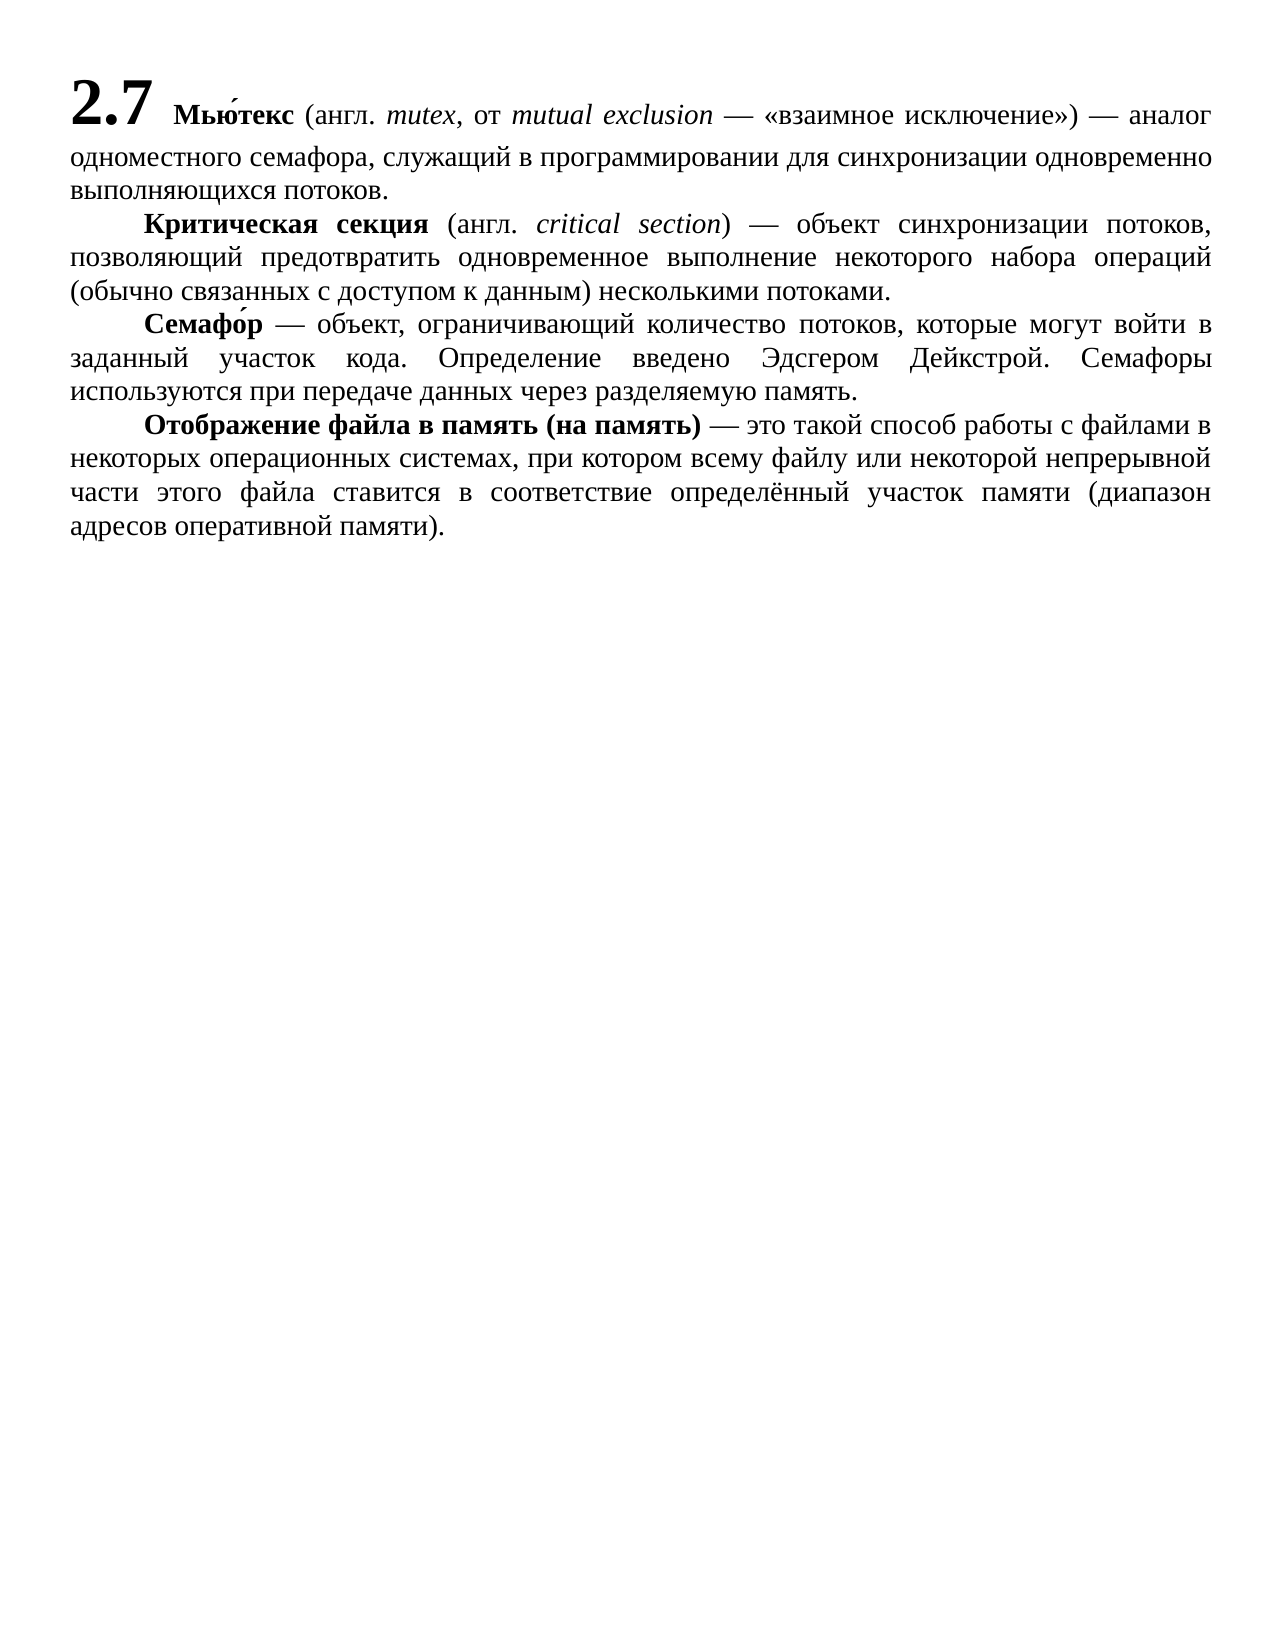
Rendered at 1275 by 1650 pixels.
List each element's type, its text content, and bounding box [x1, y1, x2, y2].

text Семафо́р — объект, ограничивающий количество потоков, которые могут войти в заданный участок кода. Определение введено Эдсгером Дейкстрой. Семафоры используются при передаче данных через разделяемую память. [70, 306, 1212, 407]
text 2.7 Мью́текс (англ. mutex, от mutual exclusion — «взаимное исключение») — аналог одноместного семафора, служащий в программировании для синхронизации одновременно выполняющихся потоков. [70, 62, 1212, 206]
text Критическая секция (англ. critical section) — объект синхронизации потоков, позволяющий предотвратить одновременное выполнение некоторого набора операций (обычно связанных с доступом к данным) несколькими потоками. [70, 206, 1212, 306]
text Отображение файла в память (на память) — это такой способ работы с файлами в некоторых операционных системах, при котором всему файлу или некоторой непрерывной части этого файла ставится в соответствие определённый участок памяти (диапазон адресов оперативной памяти). [70, 407, 1212, 541]
